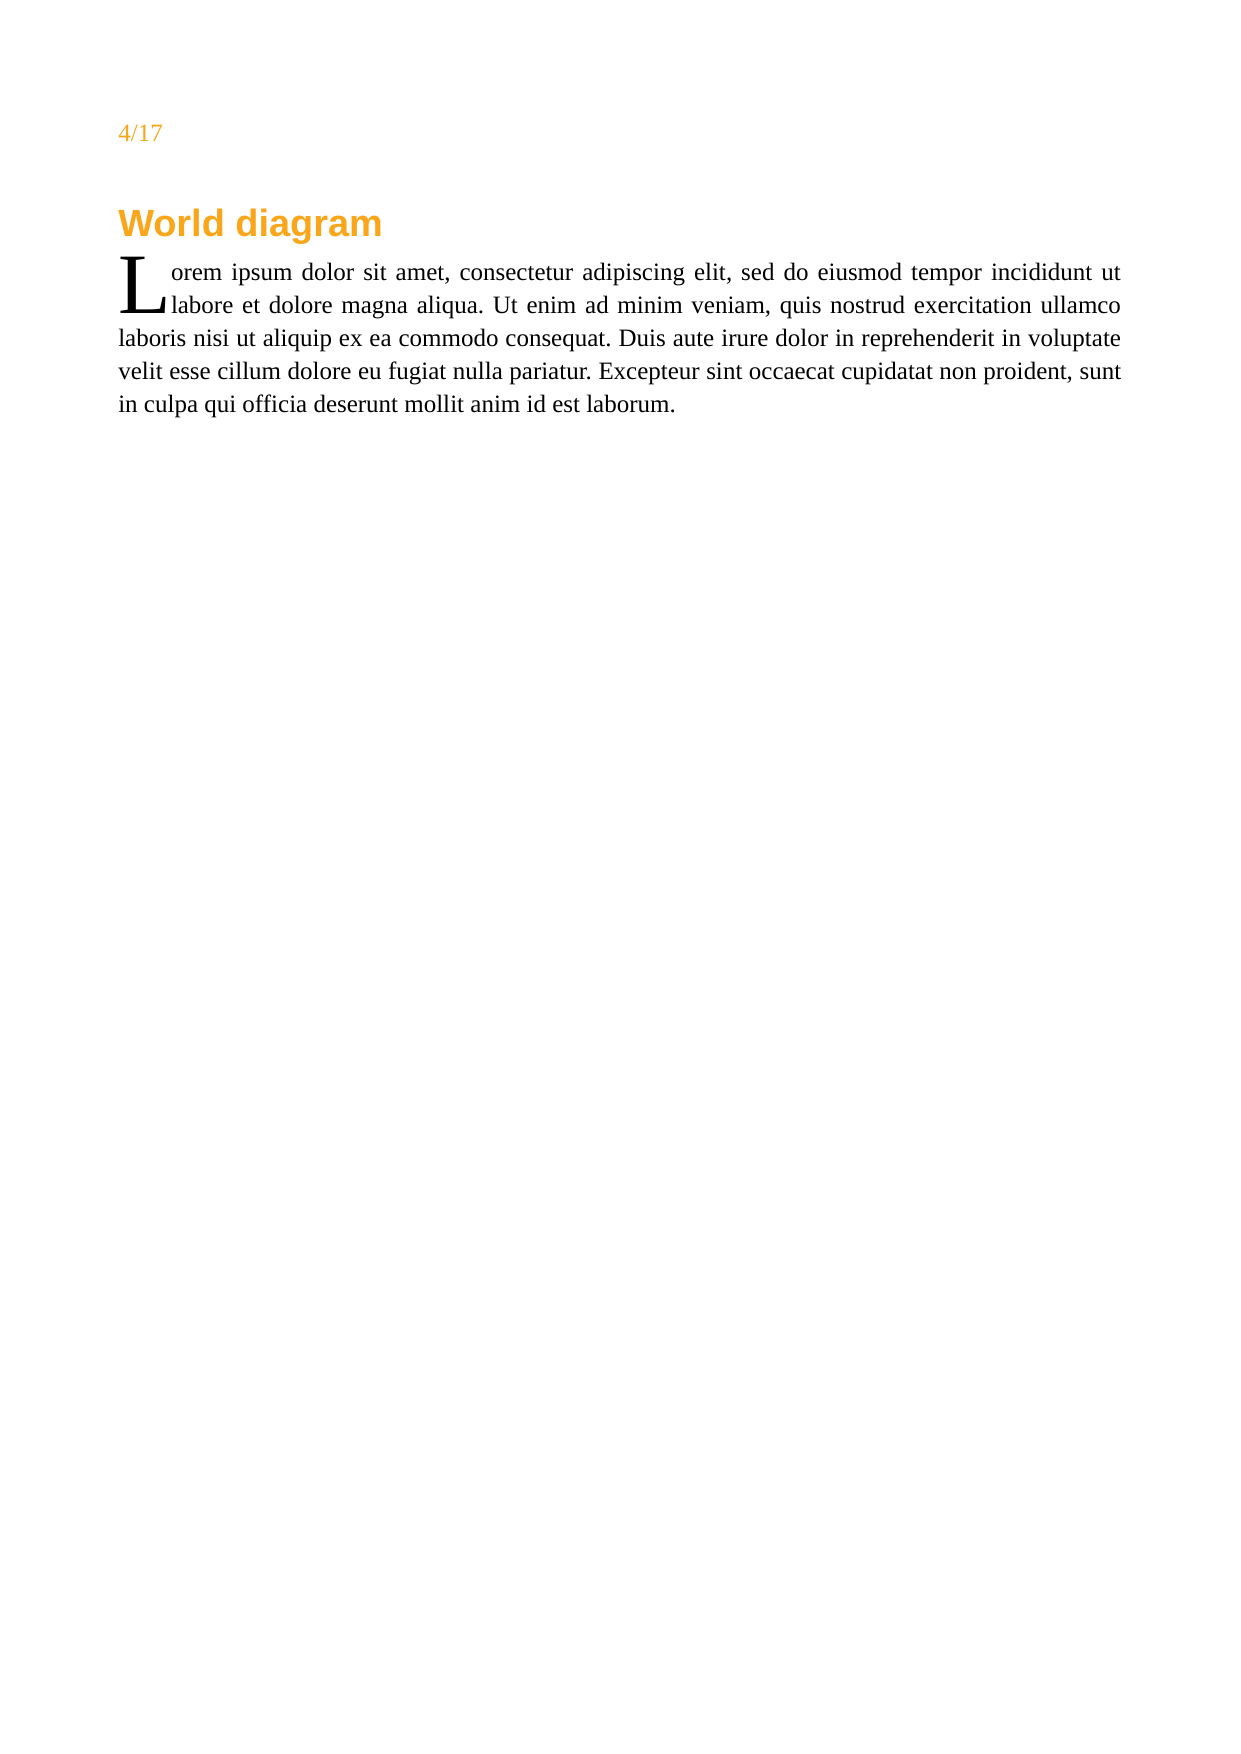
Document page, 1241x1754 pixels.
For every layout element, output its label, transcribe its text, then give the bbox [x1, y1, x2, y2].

subtitle World diagram [118, 201, 1122, 245]
text Lorem ipsum dolor sit amet, consectetur adipiscing elit, sed do eiusmod tempor incididunt ut labore et dolore magna aliqua. Ut enim ad minim veniam, quis nostrud exercitation ullamco laboris nisi ut aliquip ex ea commodo consequat. Duis aute irure dolor in reprehenderit in voluptate velit esse cillum dolore eu fugiat nulla pariatur. Excepteur sint occaecat cupidatat non proident, sunt in culpa qui officia deserunt mollit anim id est laborum. [118, 257, 1122, 418]
